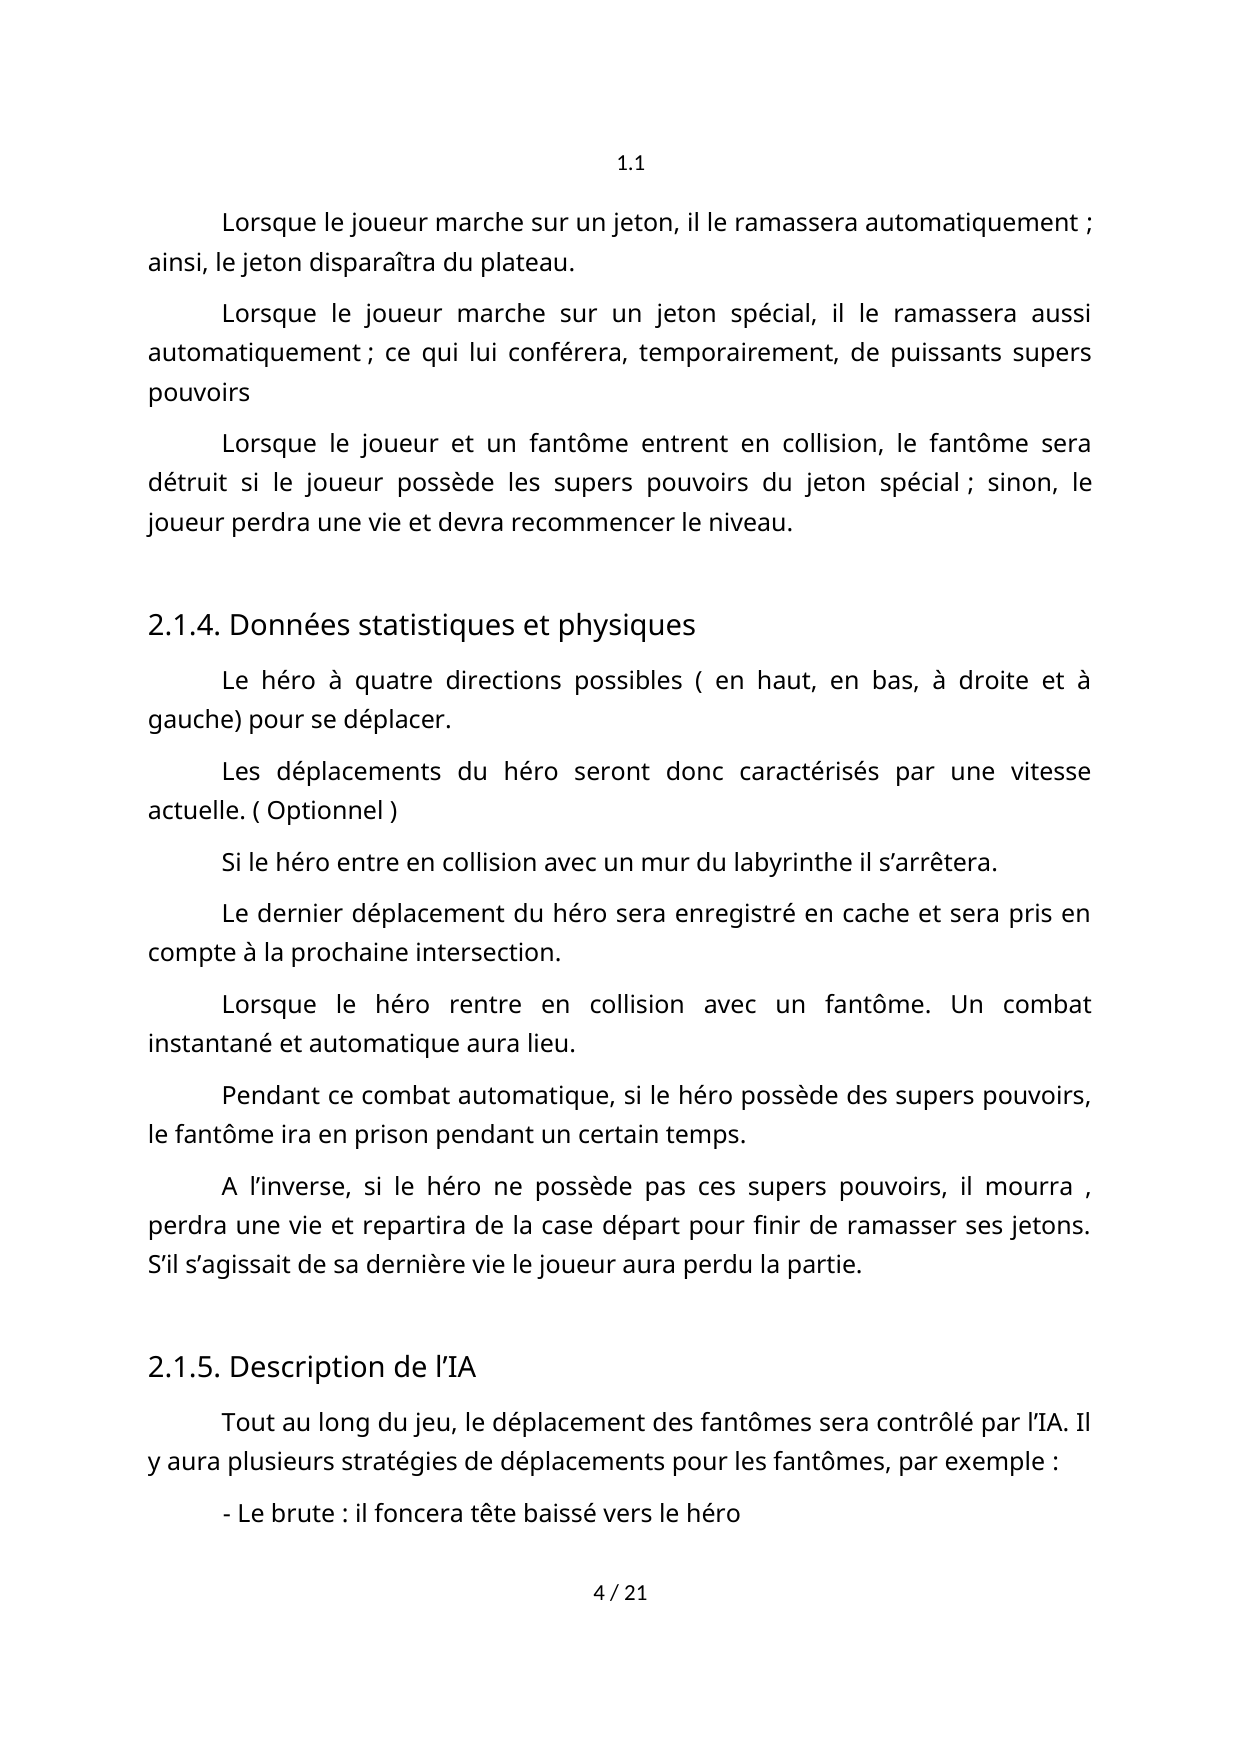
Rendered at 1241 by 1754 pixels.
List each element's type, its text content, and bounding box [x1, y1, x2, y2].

text Lorsque le joueur marche sur un jeton, il le ramassera automatiquement ; ainsi, le jeton disparaîtra du plateau. [148, 205, 1093, 278]
text 2.1.5. Description de l’IA [148, 1347, 1093, 1386]
text Lorsque le joueur et un fantôme entrent en collision, le fantôme sera détruit si le joueur possède les supers pouvoirs du jeton spécial ; sinon, le joueur perdra une vie et devra recommencer le niveau. [148, 426, 1093, 538]
text 2.1.4. Données statistiques et physiques [148, 604, 1093, 644]
text Le dernier déplacement du héro sera enregistré en cache et sera pris en compte à la prochaine intersection. [148, 896, 1093, 969]
text Pendant ce combat automatique, si le héro possède des supers pouvoirs, le fantôme ira en prison pendant un certain temps. [148, 1077, 1093, 1151]
text Si le héro entre en collision avec un mur du labyrinthe il s’arrêtera. [148, 844, 1093, 878]
text Lorsque le joueur marche sur un jeton spécial, il le ramassera aussi automatiquement ; ce qui lui conférera, temporairement, de puissants supers pouvoirs [148, 296, 1093, 408]
text A l’inverse, si le héro ne possède pas ces supers pouvoirs, il mourra , perdra une vie et repartira de la case départ pour finir de ramasser ses jetons. S’il s’agissait de sa dernière vie le joueur aura perdu la partie. [148, 1168, 1093, 1281]
text Lorsque le héro rentre en collision avec un fantôme. Un combat instantané et automatique aura lieu. [148, 987, 1093, 1060]
text Tout au long du jeu, le déplacement des fantômes sera contrôlé par l’IA. Il y aura plusieurs stratégies de déplacements pour les fantômes, par exemple : [148, 1405, 1093, 1478]
text - Le brute : il foncera tête baissé vers le héro [223, 1496, 1093, 1530]
text Les déplacements du héro seront donc caractérisés par une vitesse actuelle. ( Optionnel ) [148, 753, 1093, 827]
text Le héro à quatre directions possibles ( en haut, en bas, à droite et à gauche) pour se déplacer. [148, 662, 1093, 736]
